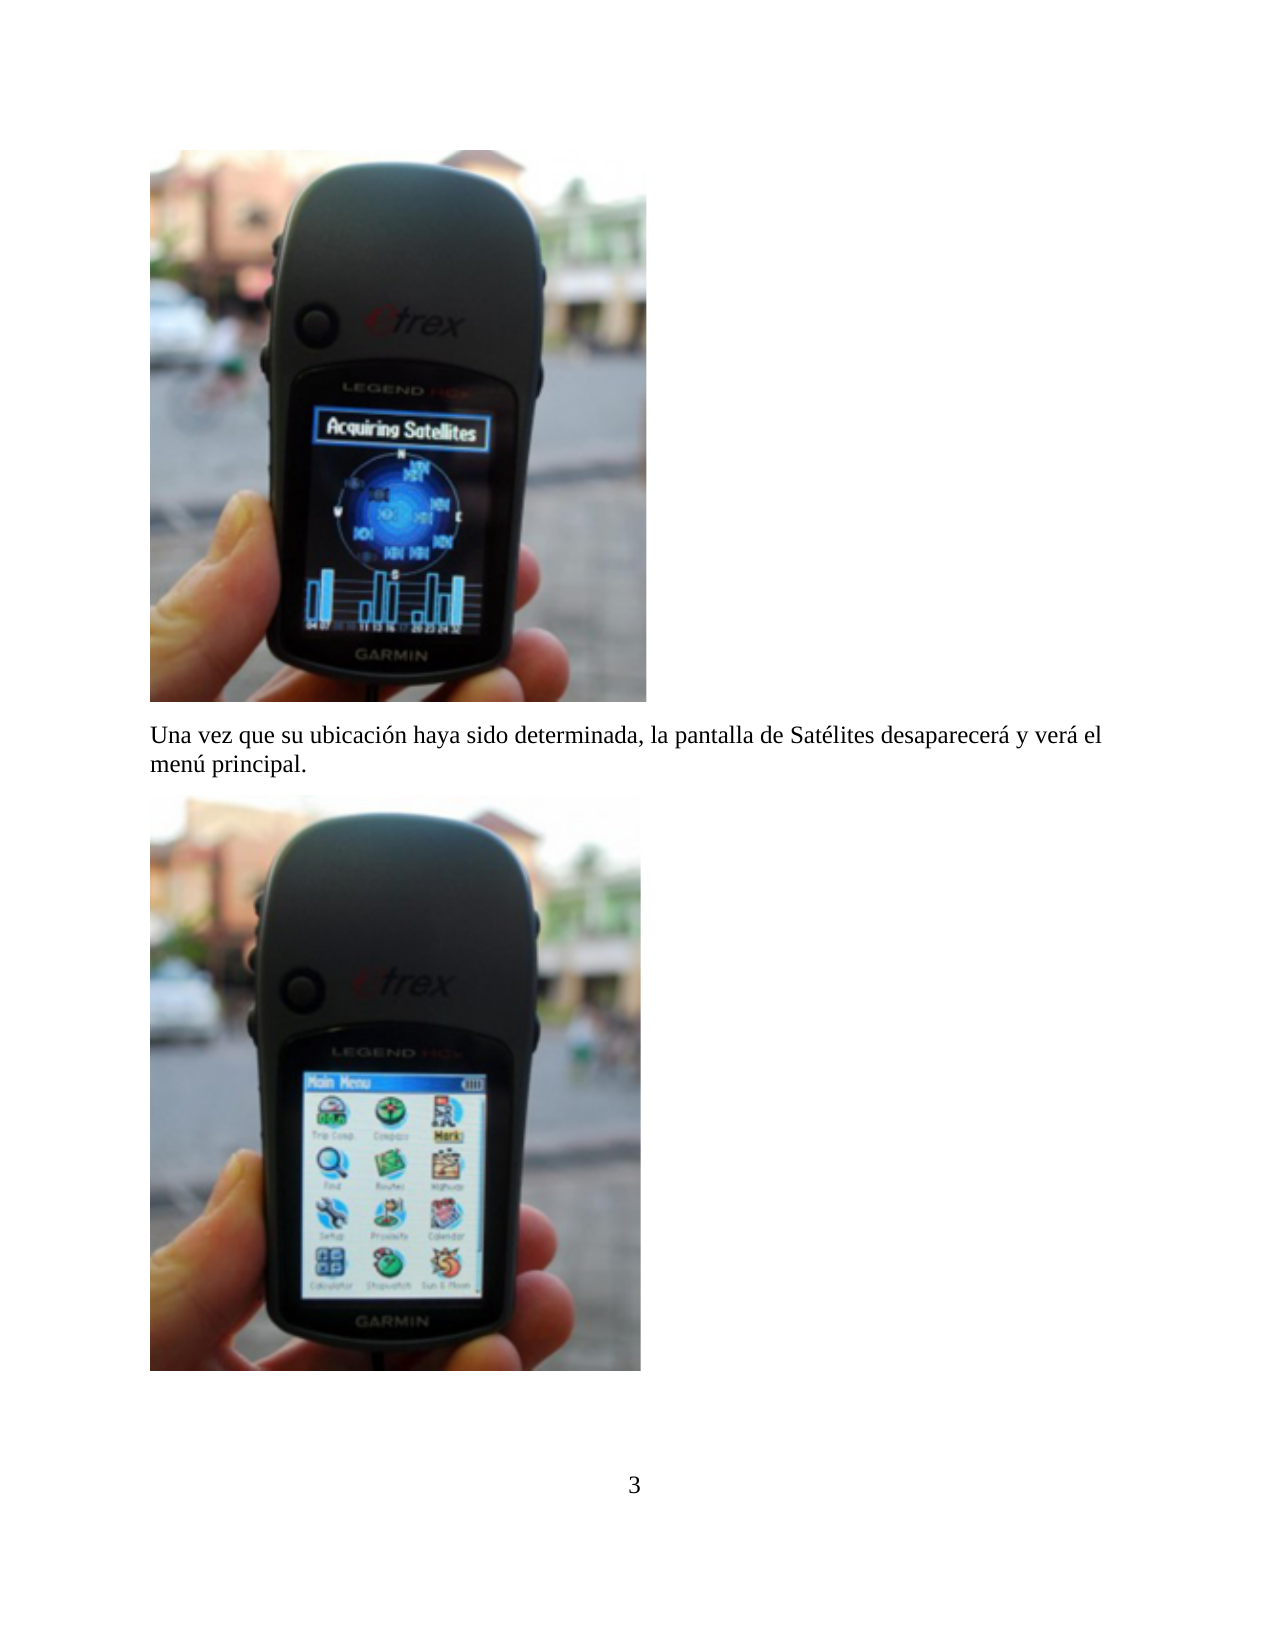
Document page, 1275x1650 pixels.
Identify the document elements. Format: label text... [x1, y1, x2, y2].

picture [150, 795, 641, 1371]
picture [150, 150, 647, 702]
text Una vez que su ubicación haya sido determinada, la pantalla de Satélites desaparecerá y verá el menú principal. [150, 720, 1125, 777]
